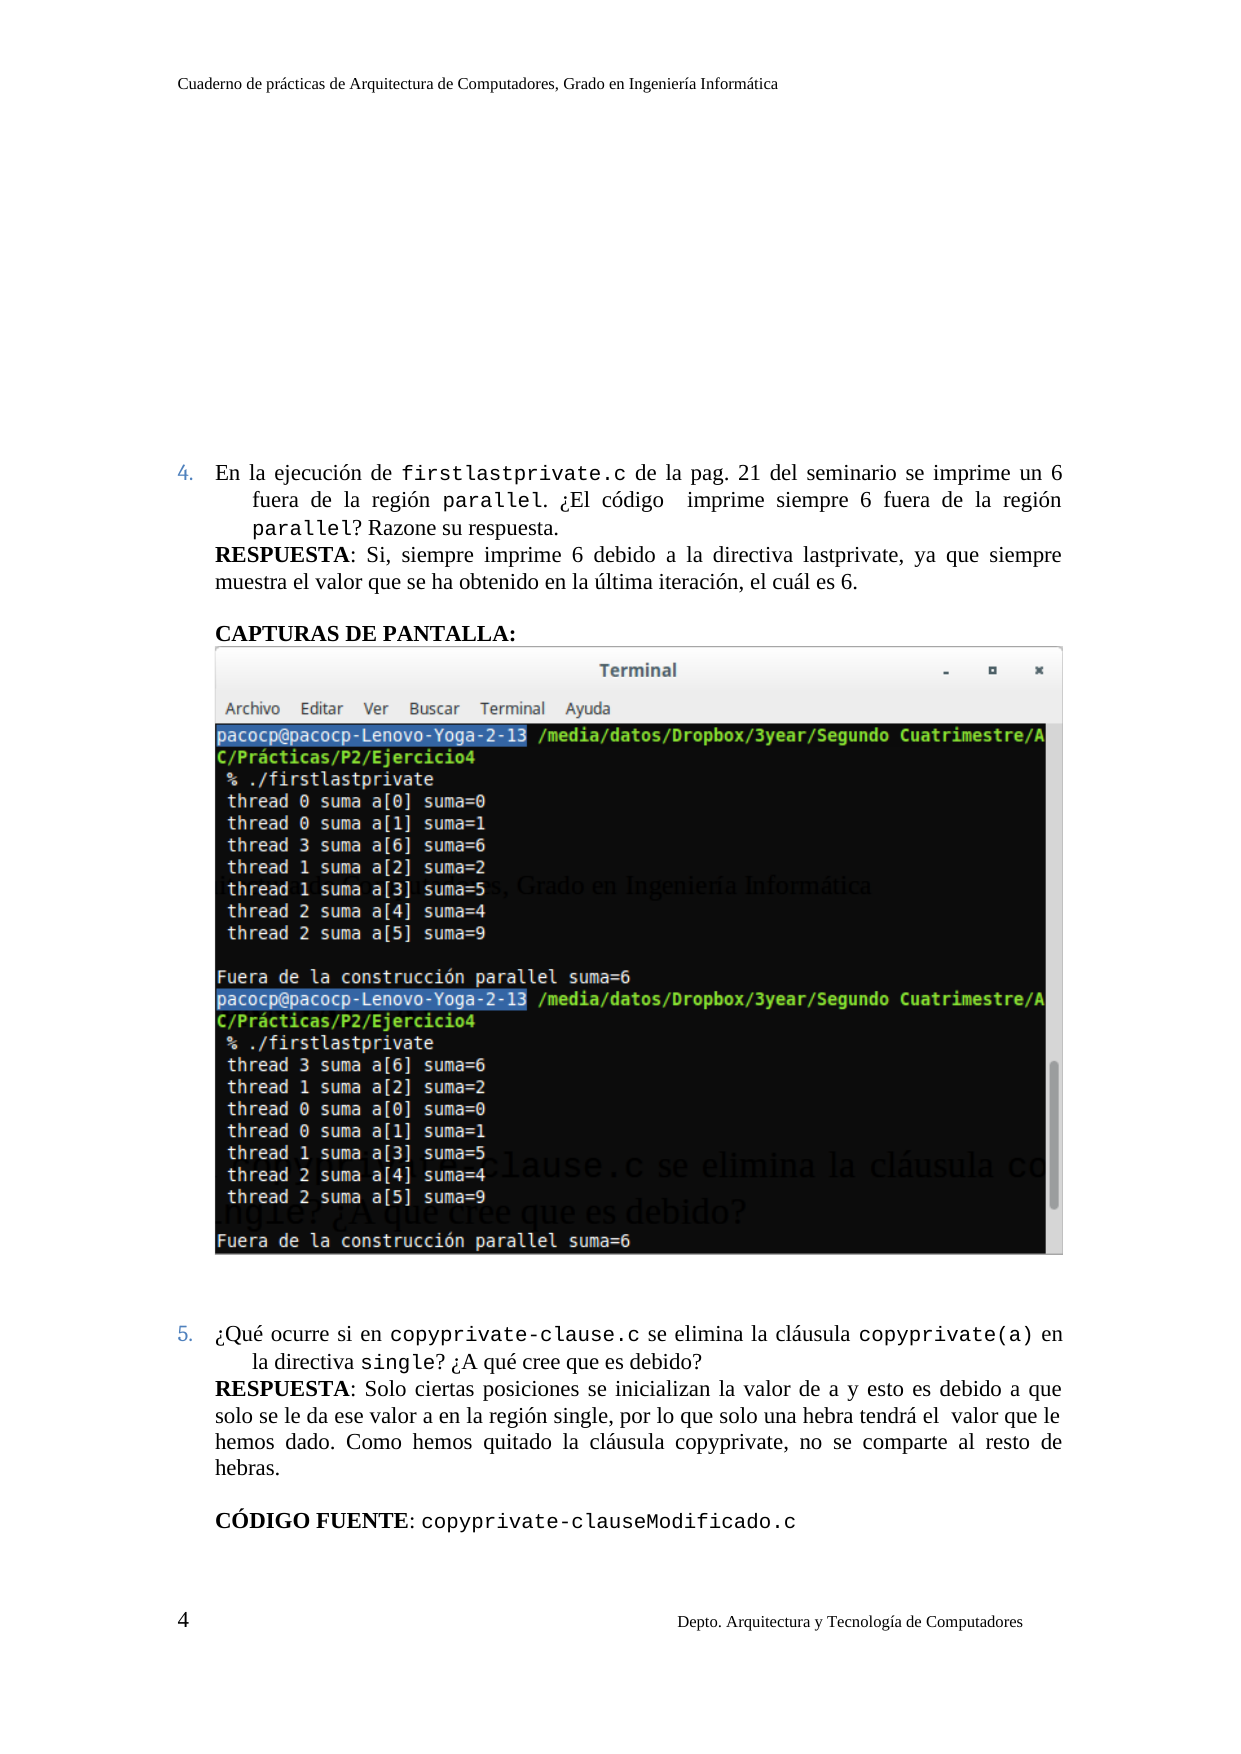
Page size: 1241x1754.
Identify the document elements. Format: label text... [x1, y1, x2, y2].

list En la ejecución de firstlastprivate.c de la pag. 21 del seminario se imprime un 6 fuera de la región parallel. ¿El código imprime siempre 6 fuera de la región parallel? Razone su respuesta. [177, 458, 1063, 541]
text CAPTURAS DE PANTALLA: [215, 620, 1063, 646]
text RESPUESTA: Solo ciertas posiciones se inicializan la valor de a y esto es debido a que solo se le da ese valor a en la región single, por lo que solo una hebra tendrá el valor que le hemos dado. Como hemos quitado la cláusula copyprivate, no se comparte al resto de hebras. [215, 1375, 1063, 1481]
list ¿Qué ocurre si en copyprivate-clause.c se elimina la cláusula copyprivate(a) en la directiva single? ¿A qué cree que es debido? [177, 1320, 1063, 1375]
text CÓDIGO FUENTE: copyprivate-clauseModificado.c [215, 1507, 1063, 1535]
picture [214, 646, 1063, 1255]
text RESPUESTA: Si, siempre imprime 6 debido a la directiva lastprivate, ya que siempre muestra el valor que se ha obtenido en la última iteración, el cuál es 6. [215, 541, 1063, 594]
